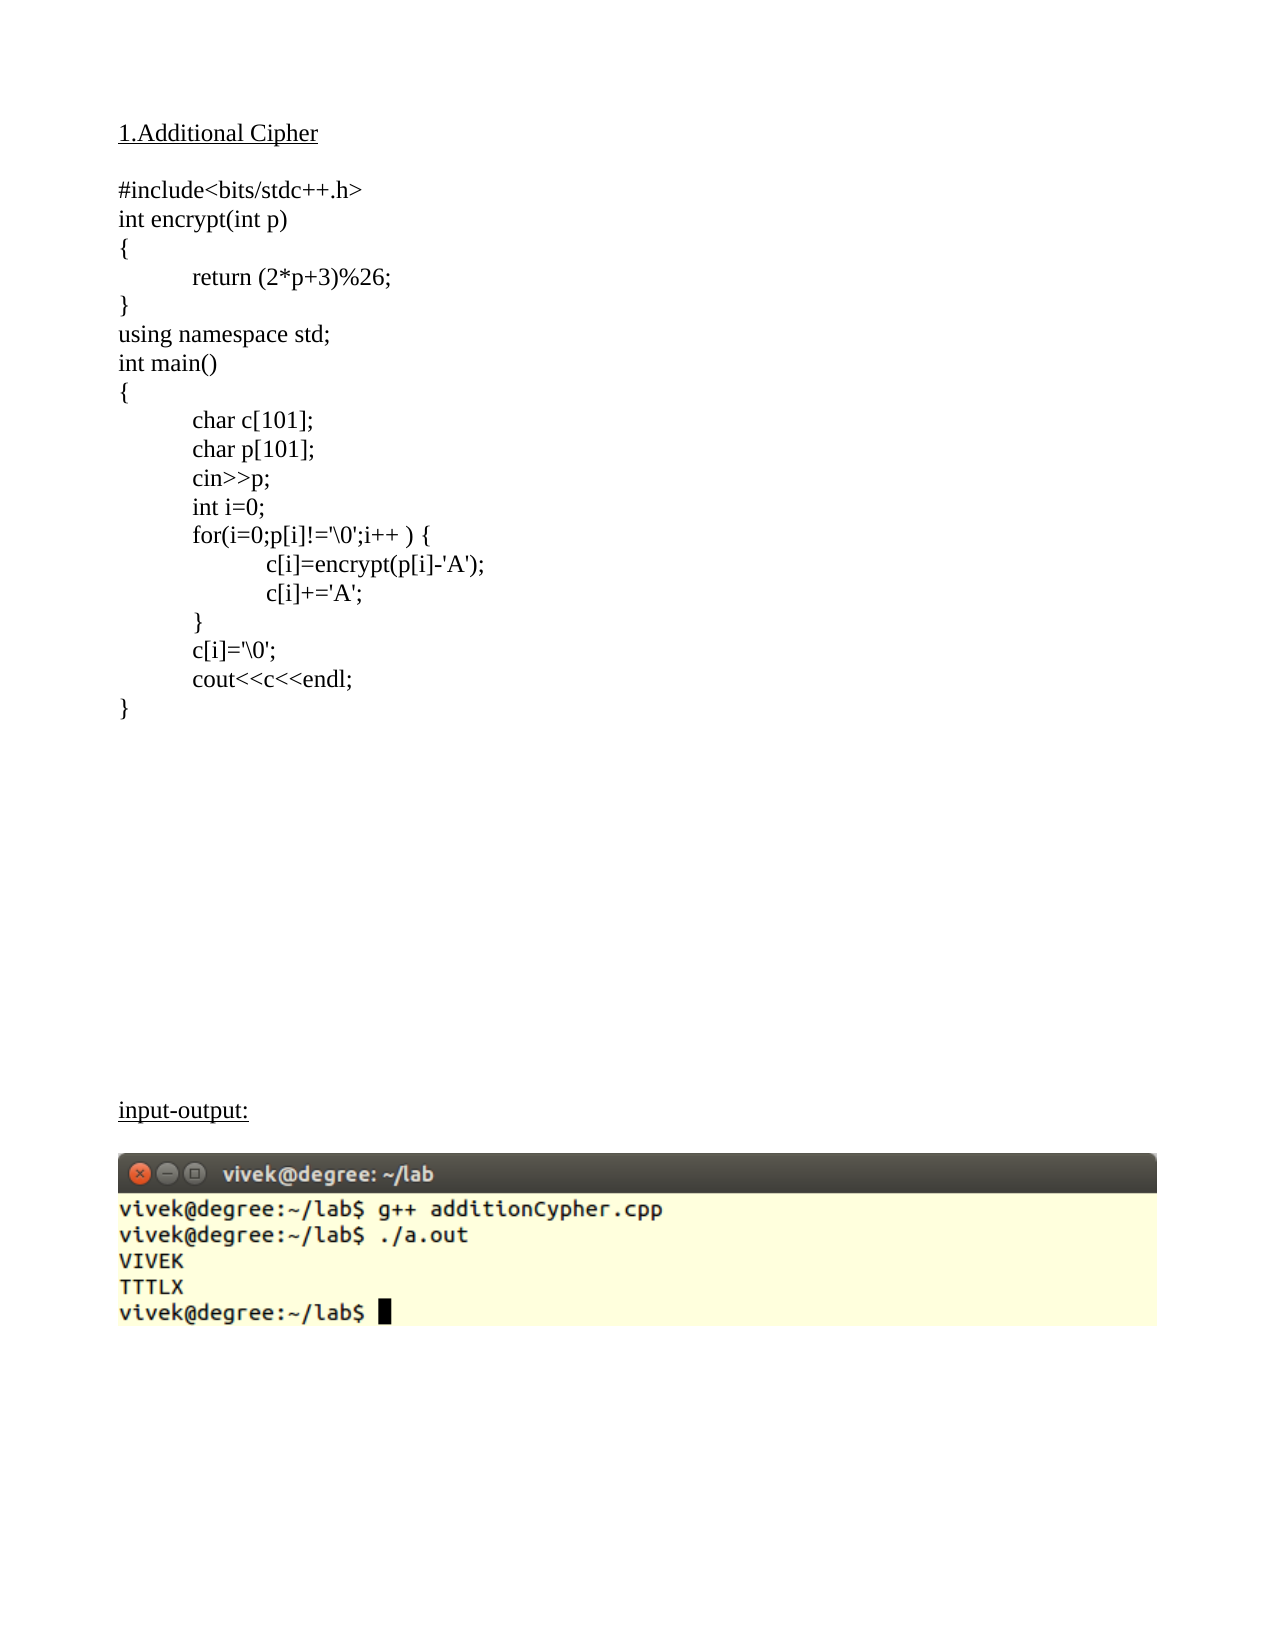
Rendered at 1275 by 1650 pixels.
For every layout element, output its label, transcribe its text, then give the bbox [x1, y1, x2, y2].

text 1.Additional Cipher [118, 118, 1157, 147]
text char c[101]; [118, 406, 1157, 434]
text return (2*p+3)%26; [118, 262, 1157, 291]
text { [118, 377, 1157, 406]
text } [118, 607, 1157, 636]
text using namespace std; [118, 319, 1157, 348]
text c[i]='\0'; [118, 636, 1157, 664]
text cin>>p; [118, 463, 1157, 492]
text { [118, 233, 1157, 262]
text #include<bits/stdc++.h> [118, 176, 1157, 204]
text for(i=0;p[i]!='\0';i++ ) { [118, 521, 1157, 549]
text int i=0; [118, 492, 1157, 521]
text } [118, 291, 1157, 319]
text c[i]=encrypt(p[i]-'A'); [118, 549, 1157, 578]
text int main() [118, 348, 1157, 377]
text } [118, 693, 1157, 722]
picture [118, 1153, 1157, 1326]
text c[i]+='A'; [118, 578, 1157, 607]
text char p[101]; [118, 434, 1157, 463]
text input-output: [118, 1096, 1157, 1124]
text cout<<c<<endl; [118, 664, 1157, 693]
text int encrypt(int p) [118, 204, 1157, 233]
